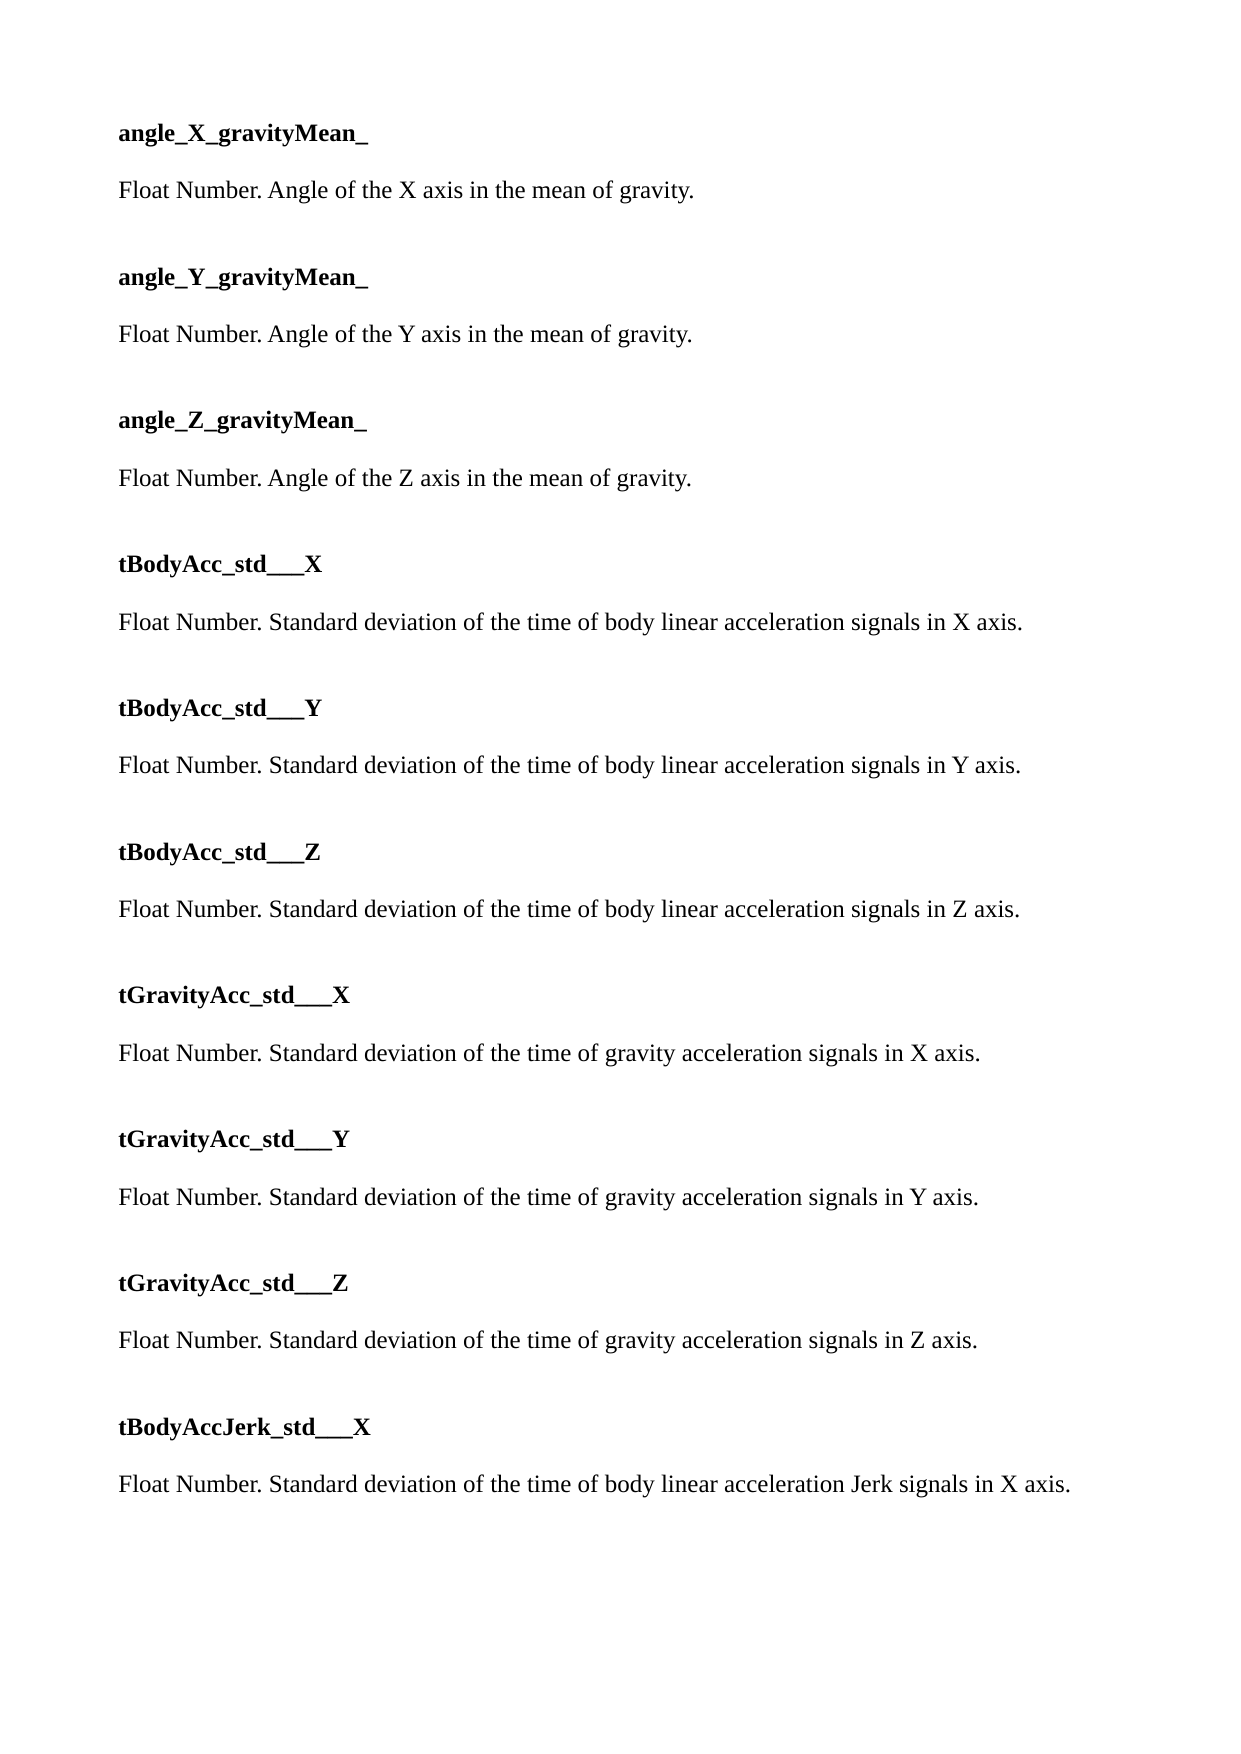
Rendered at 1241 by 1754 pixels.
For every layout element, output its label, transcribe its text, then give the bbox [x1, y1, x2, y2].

text tBodyAcc_std___Z [118, 837, 1122, 866]
text Float Number. Standard deviation of the time of body linear acceleration signals in Y axis. [118, 751, 1122, 779]
text tBodyAccJerk_std___X [118, 1412, 1122, 1441]
text angle_X_gravityMean_ [118, 118, 1122, 147]
text angle_Z_gravityMean_ [118, 406, 1122, 434]
text Float Number. Angle of the X axis in the mean of gravity. [118, 176, 1122, 204]
text Float Number. Standard deviation of the time of body linear acceleration signals in Z axis. [118, 894, 1122, 923]
text Float Number. Standard deviation of the time of gravity acceleration signals in X axis. [118, 1038, 1122, 1067]
text Float Number. Angle of the Z axis in the mean of gravity. [118, 463, 1122, 492]
text tGravityAcc_std___Y [118, 1124, 1122, 1153]
text tGravityAcc_std___X [118, 981, 1122, 1009]
text angle_Y_gravityMean_ [118, 262, 1122, 291]
text Float Number. Standard deviation of the time of gravity acceleration signals in Z axis. [118, 1326, 1122, 1354]
text Float Number. Standard deviation of the time of body linear acceleration signals in X axis. [118, 607, 1122, 636]
text tBodyAcc_std___X [118, 549, 1122, 578]
text Float Number. Standard deviation of the time of body linear acceleration Jerk signals in X axis. [118, 1469, 1122, 1498]
text tGravityAcc_std___Z [118, 1268, 1122, 1297]
text Float Number. Angle of the Y axis in the mean of gravity. [118, 319, 1122, 348]
text tBodyAcc_std___Y [118, 693, 1122, 722]
text Float Number. Standard deviation of the time of gravity acceleration signals in Y axis. [118, 1182, 1122, 1211]
